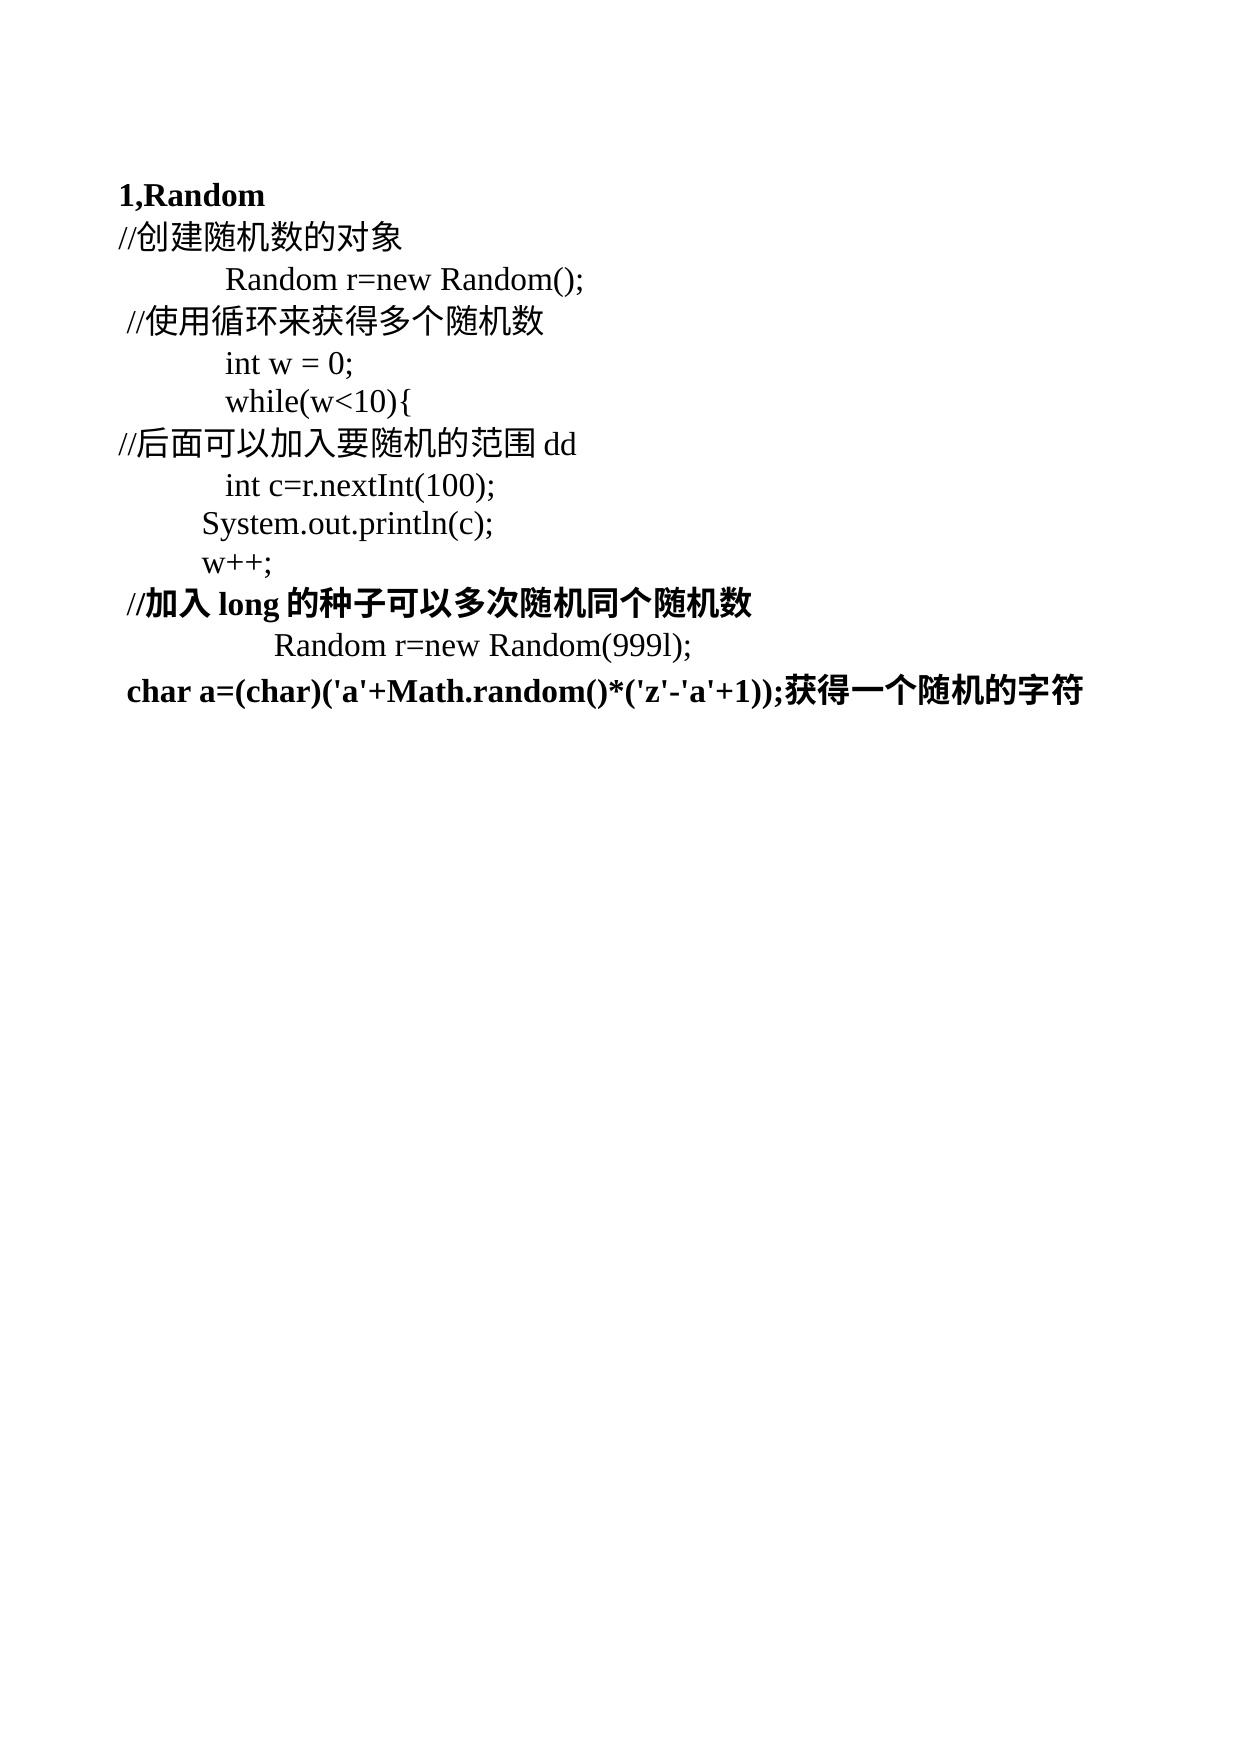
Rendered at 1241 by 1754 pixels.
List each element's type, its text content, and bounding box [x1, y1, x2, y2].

text Random r=new Random(999l); [118, 626, 1122, 664]
text int w = 0; [118, 343, 1122, 381]
text //加入long的种子可以多次随机同个随机数 [118, 580, 1122, 626]
text int c=r.nextInt(100); [118, 465, 1122, 503]
text w++; [118, 542, 1122, 580]
text Random r=new Random(); [118, 259, 1122, 298]
text //使用循环来获得多个随机数 [118, 298, 1122, 343]
text while(w<10){ [118, 381, 1122, 420]
text //后面可以加入要随机的范围dd [118, 420, 1122, 465]
text //创建随机数的对象 [118, 214, 1122, 259]
text char a=(char)('a'+Math.random()*('z'-'a'+1));获得一个随机的字符 [118, 664, 1122, 712]
text 1,Random [118, 176, 1122, 214]
text System.out.println(c); [118, 503, 1122, 542]
